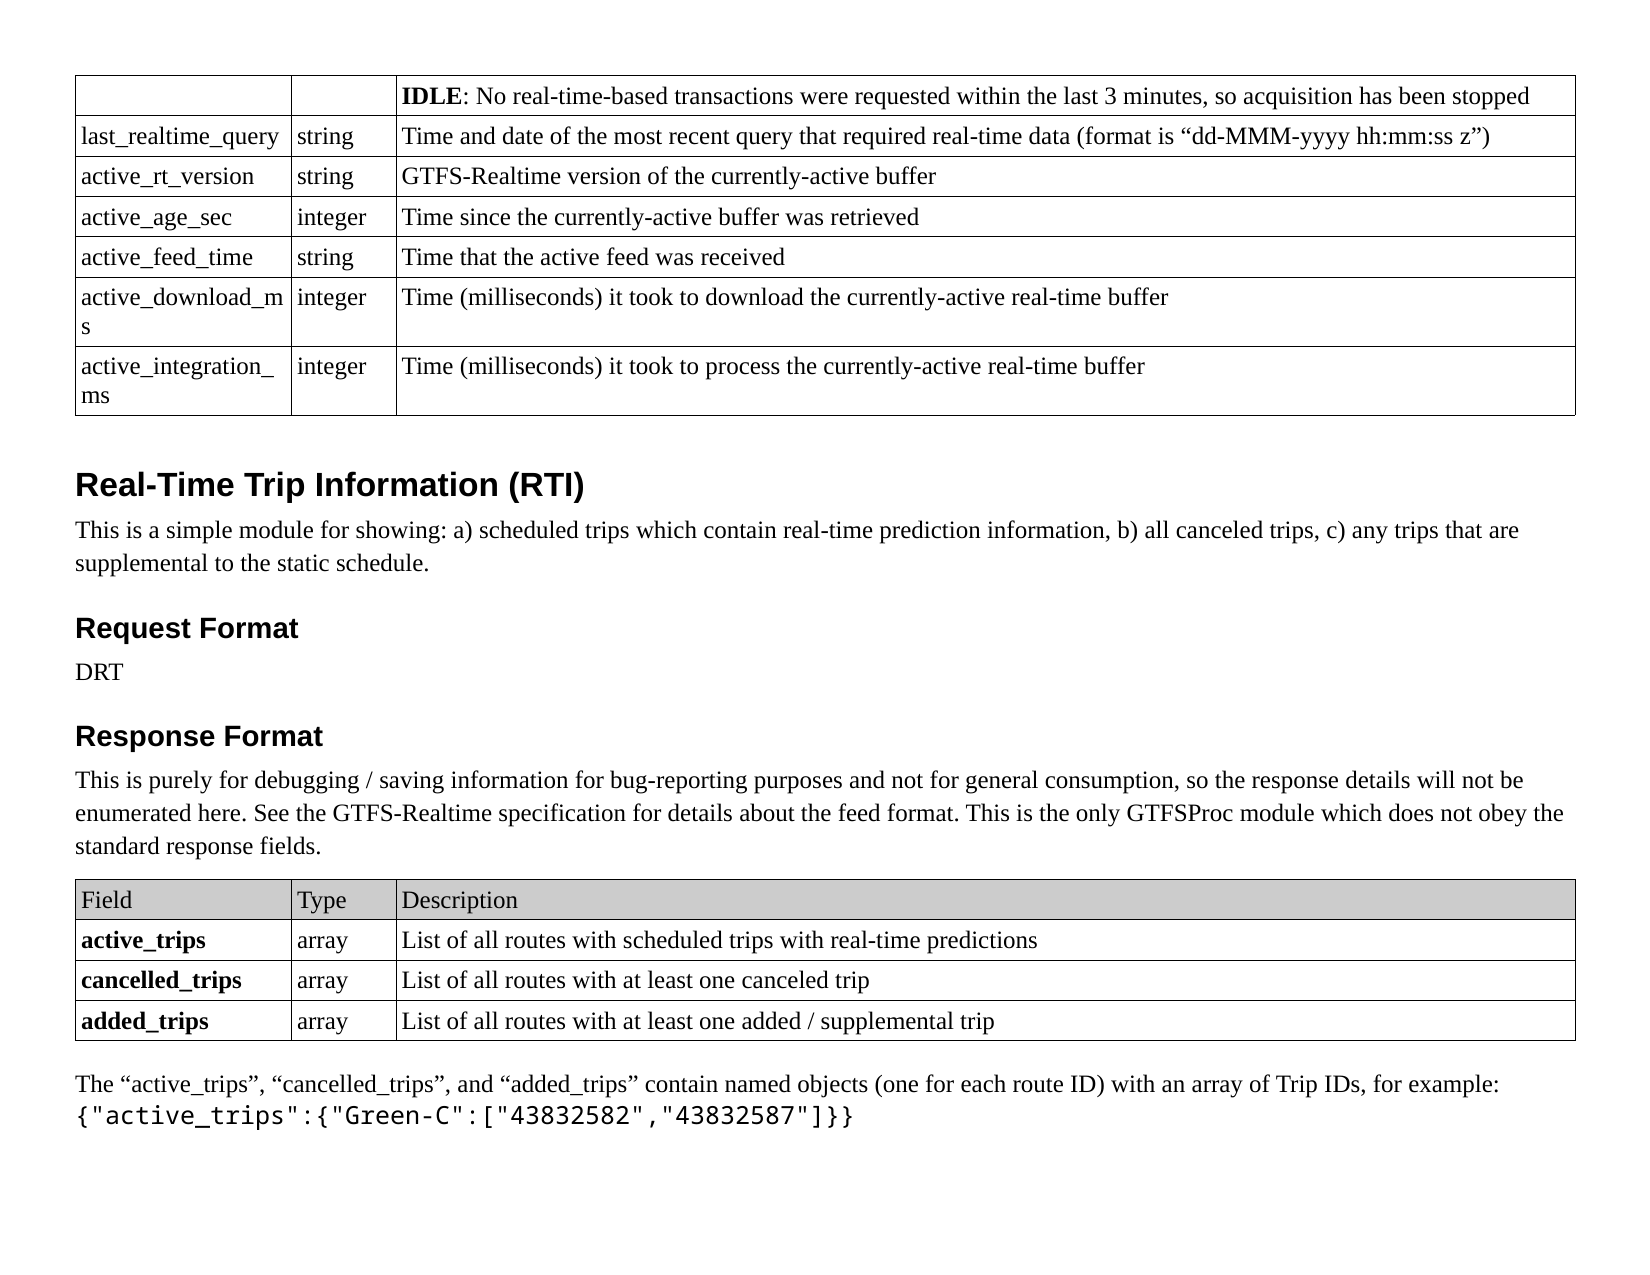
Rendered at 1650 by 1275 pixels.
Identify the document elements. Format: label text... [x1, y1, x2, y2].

table_cell string [292, 237, 396, 277]
table_cell cancelled_trips [76, 961, 291, 1000]
table_cell [76, 76, 291, 115]
subtitle Real-Time Trip Information (RTI) [75, 464, 1575, 503]
text This is a simple module for showing: a) scheduled trips which contain real-time prediction information, b) all canceled trips, c) any trips that are supplemental to the static schedule. [75, 516, 1575, 577]
table_cell Time since the currently-active buffer was retrieved [397, 197, 1575, 236]
table_cell Time (milliseconds) it took to download the currently-active real-time buffer [397, 278, 1575, 346]
table_cell array [292, 920, 396, 960]
table_cell GTFS-Realtime version of the currently-active buffer [397, 157, 1575, 196]
table_cell array [292, 961, 396, 1000]
table_cell Time that the active feed was received [397, 237, 1575, 277]
table_cell [292, 76, 396, 115]
text The “active_trips”, “cancelled_trips”, and “added_trips” contain named objects (one for each route ID) with an array of Trip IDs, for example: [75, 1069, 1575, 1098]
table_cell active_age_sec [76, 197, 291, 236]
subtitle Request Format [75, 611, 1575, 644]
table_header Field [76, 880, 291, 919]
table_cell string [292, 116, 396, 156]
table_cell integer [292, 197, 396, 236]
table_cell active_rt_version [76, 157, 291, 196]
table_cell integer [292, 278, 396, 346]
table_cell string [292, 157, 396, 196]
table_cell array [292, 1001, 396, 1040]
table_cell active_integration_ms [76, 347, 291, 415]
table_header Description [397, 880, 1575, 919]
table_cell active_feed_time [76, 237, 291, 277]
text This is purely for debugging / saving information for bug-reporting purposes and not for general consumption, so the response details will not be enumerated here. See the GTFS-Realtime specification for details about the feed format. This is the only GTFSProc module which does not obey the standard response fields. [75, 765, 1575, 860]
table_cell List of all routes with at least one added / supplemental trip [397, 1001, 1575, 1040]
table_cell Time and date of the most recent query that required real-time data (format is “dd-MMM-yyyy hh:mm:ss z”) [397, 116, 1575, 156]
table_cell List of all routes with scheduled trips with real-time predictions [397, 920, 1575, 960]
table_cell List of all routes with at least one canceled trip [397, 961, 1575, 1000]
table_cell added_trips [76, 1001, 291, 1040]
subtitle Response Format [75, 719, 1575, 753]
table_cell integer [292, 347, 396, 415]
table_cell IDLE: No real-time-based transactions were requested within the last 3 minutes, so acquisition has been stopped [397, 76, 1575, 115]
table_header Type [292, 880, 396, 919]
text DRT [75, 657, 1575, 686]
text {"active_trips":{"Green-C":["43832582","43832587"]}} [75, 1098, 1575, 1132]
table_cell active_download_ms [76, 278, 291, 346]
table_cell active_trips [76, 920, 291, 960]
table_cell Time (milliseconds) it took to process the currently-active real-time buffer [397, 347, 1575, 415]
table_cell last_realtime_query [76, 116, 291, 156]
